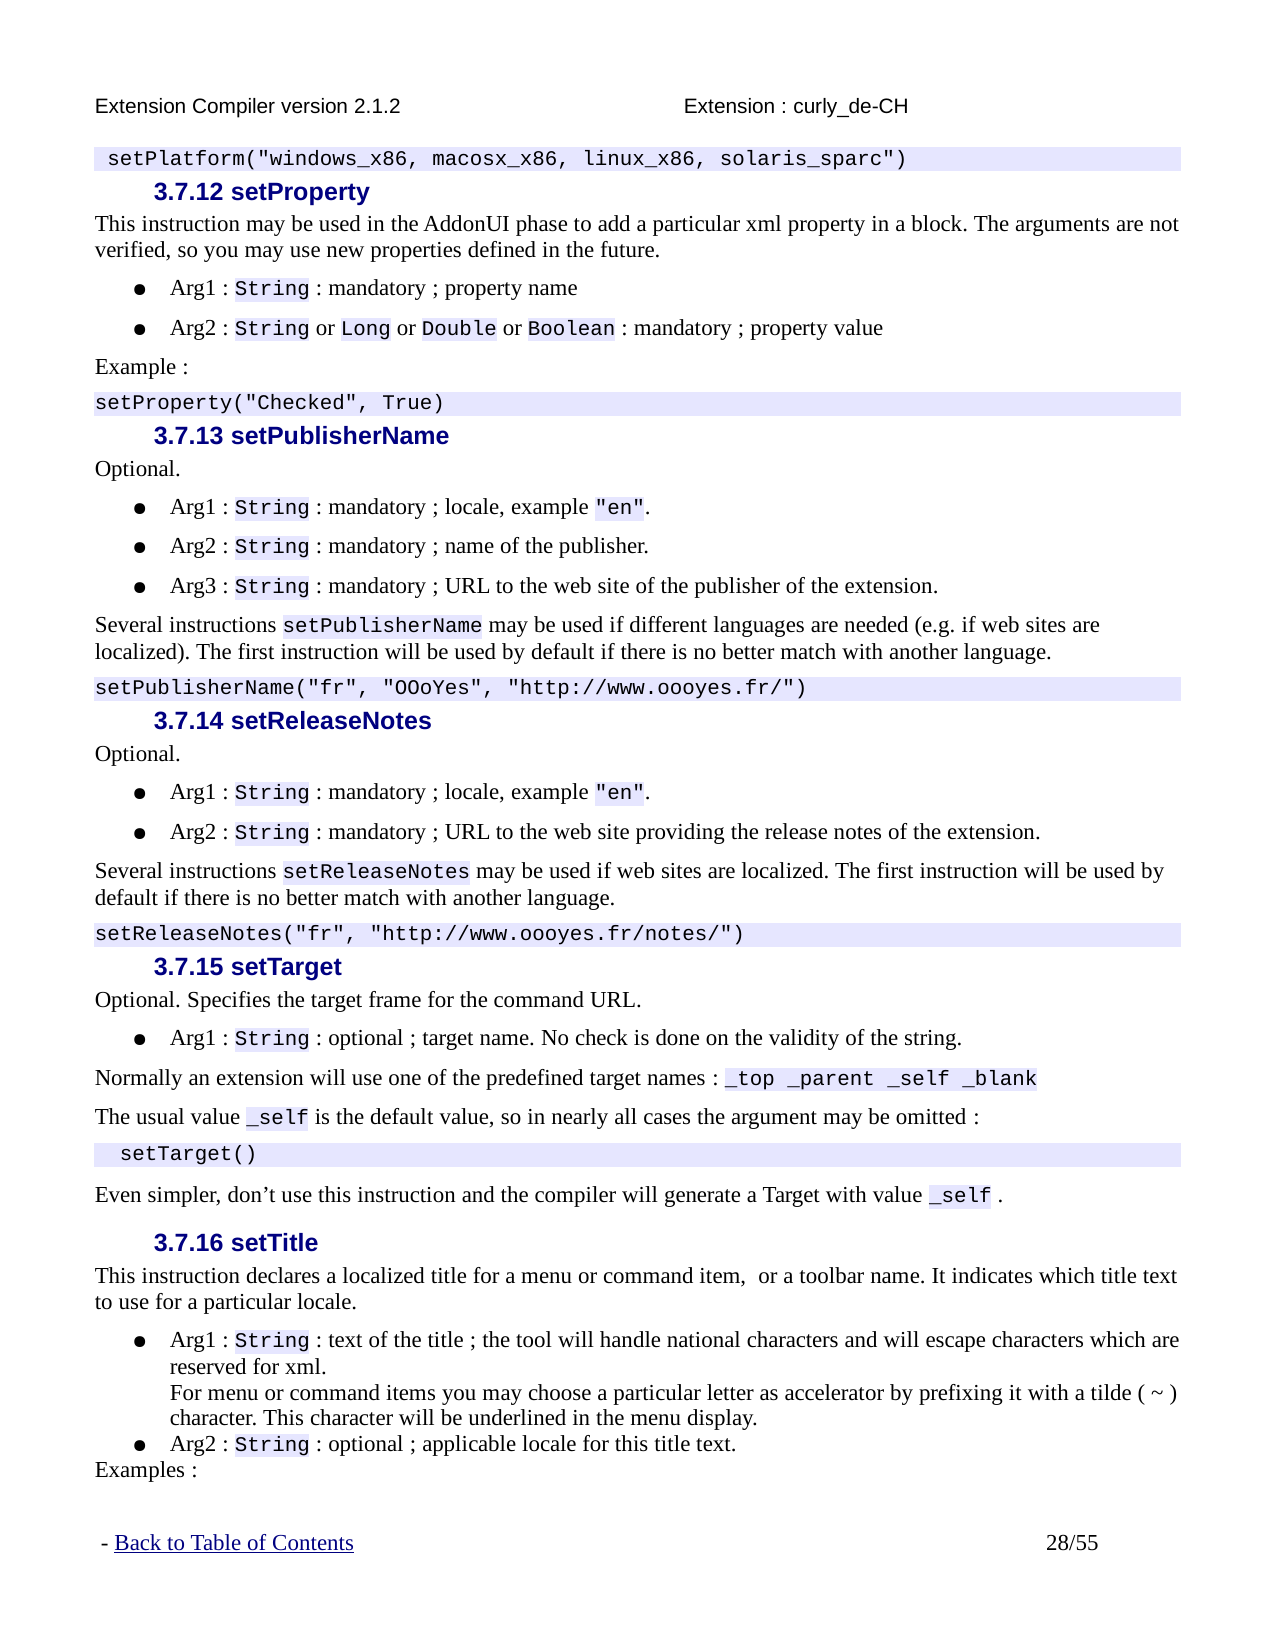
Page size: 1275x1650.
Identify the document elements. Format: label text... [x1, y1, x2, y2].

text Several instructions setReleaseNotes may be used if web sites are localized. The first instruction will be used by default if there is no better match with another language. [94, 858, 1181, 911]
text This instruction declares a localized title for a menu or command item, or a toolbar name. It indicates which title text to use for a particular locale. [94, 1263, 1181, 1314]
text setReleaseNotes("fr", "http://www.oooyes.fr/notes/") [94, 923, 1181, 947]
text Example : [94, 354, 1181, 379]
text Normally an extension will use one of the predefined target names : _top _parent _self _blank [94, 1064, 1181, 1091]
text Even simpler, don’t use this instruction and the compiler will generate a Target with value _self . [94, 1182, 1181, 1209]
text setPlatform("windows_x86, macosx_x86, linux_x86, solaris_sparc") [94, 147, 1181, 171]
list Arg1 : String : optional ; target name. No check is done on the validity of the string. [132, 1025, 1181, 1052]
text Optional. [94, 741, 1181, 767]
list Arg1 : String : mandatory ; locale, example "en". [132, 779, 1181, 806]
text Examples : [94, 1457, 1181, 1483]
list Arg1 : String : mandatory ; locale, example "en". [132, 494, 1181, 521]
subtitle setReleaseNotes [153, 707, 1181, 735]
list Arg1 : String : text of the title ; the tool will handle national characters and will escape characters which are reserved for xml. For menu or command items you may choose a particular letter as accelerator by prefixing it with a tilde ( ~ ) character. This character will be underlined in the menu display. [132, 1327, 1181, 1430]
text setPublisherName("fr", "OOoYes", "http://www.oooyes.fr/") [94, 677, 1181, 701]
subtitle setTarget [153, 953, 1181, 981]
text Optional. [94, 456, 1181, 481]
list Arg1 : String : mandatory ; property name [132, 275, 1181, 302]
subtitle setTitle [153, 1229, 1181, 1257]
list Arg2 : String : mandatory ; name of the publisher. [132, 533, 1181, 560]
list Arg2 : String or Long or Double or Boolean : mandatory ; property value [132, 314, 1181, 341]
list Arg3 : String : mandatory ; URL to the web site of the publisher of the extension. [132, 573, 1181, 600]
text setProperty("Checked", True) [94, 392, 1181, 416]
text Optional. Specifies the target frame for the command URL. [94, 987, 1181, 1012]
list Arg2 : String : optional ; applicable locale for this title text. [132, 1430, 1181, 1457]
text setTarget() [94, 1143, 1181, 1167]
subtitle setPublisherName [153, 422, 1181, 450]
list Arg2 : String : mandatory ; URL to the web site providing the release notes of the extension. [132, 818, 1181, 846]
text The usual value _self is the default value, so in nearly all cases the argument may be omitted : [94, 1104, 1181, 1131]
subtitle setProperty [153, 177, 1181, 205]
text This instruction may be used in the AddonUI phase to add a particular xml property in a block. The arguments are not verified, so you may use new properties defined in the future. [94, 211, 1181, 262]
text Several instructions setPublisherName may be used if different languages are needed (e.g. if web sites are localized). The first instruction will be used by default if there is no better match with another language. [94, 612, 1181, 665]
